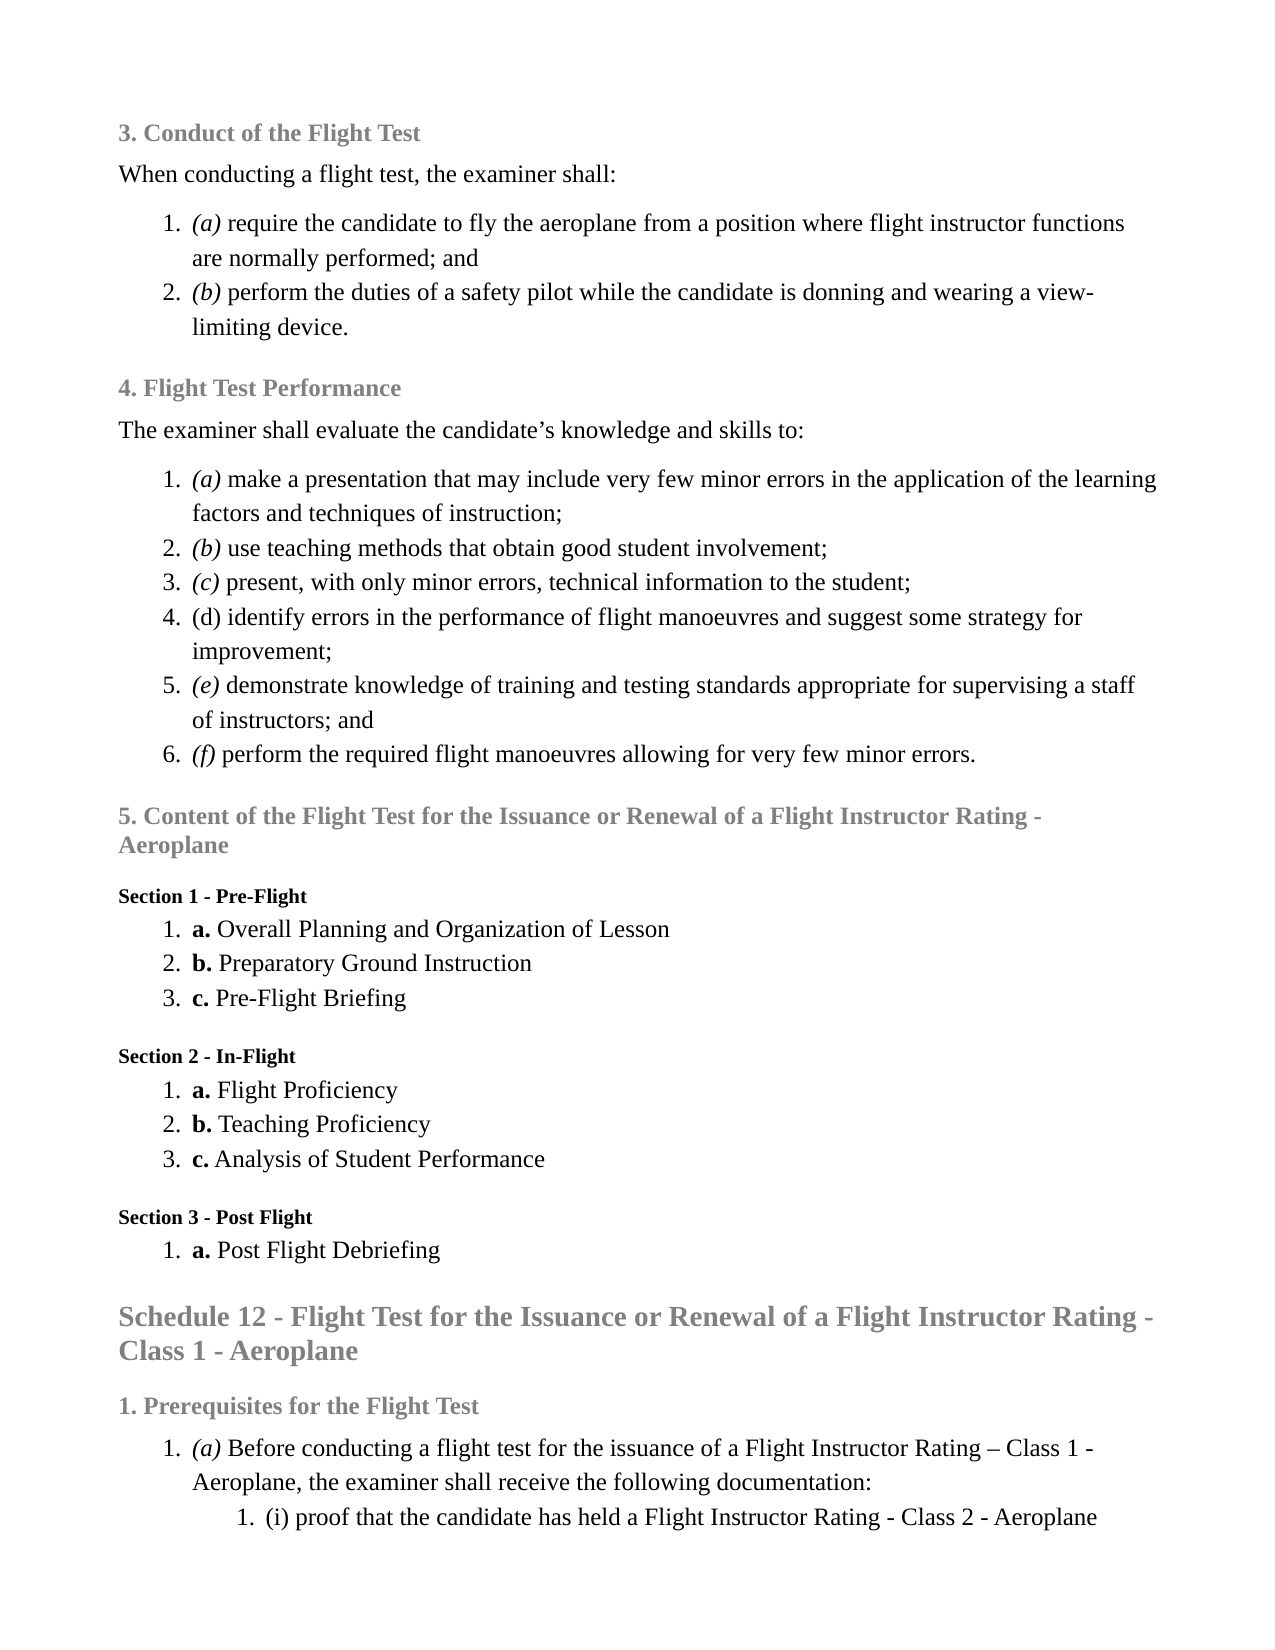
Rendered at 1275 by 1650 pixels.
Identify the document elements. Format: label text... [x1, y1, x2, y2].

list (i) proof that the candidate has held a Flight Instructor Rating - Class 2 - Aeroplane [236, 1502, 1157, 1530]
list a. Post Flight Debriefing [162, 1236, 1157, 1264]
list (c) present, with only minor errors, technical information to the student; [162, 567, 1157, 596]
subtitle 1. Prerequisites for the Flight Test [118, 1391, 1157, 1420]
text The examiner shall evaluate the candidate’s knowledge and skills to: [118, 415, 1157, 443]
subtitle Section 2 - In-Flight [118, 1044, 1157, 1068]
subtitle 3. Conduct of the Flight Test [118, 118, 1157, 147]
list (b) perform the duties of a safety pilot while the candidate is donning and wearing a view-limiting device. [162, 277, 1157, 341]
list c. Pre-Flight Briefing [162, 983, 1157, 1012]
list (f) perform the required flight manoeuvres allowing for very few minor errors. [162, 739, 1157, 768]
list (d) identify errors in the performance of flight manoeuvres and suggest some strategy for improvement; [162, 602, 1157, 665]
list a. Overall Planning and Organization of Lesson [162, 914, 1157, 943]
list b. Teaching Proficiency [162, 1109, 1157, 1138]
subtitle Section 3 - Post Flight [118, 1205, 1157, 1229]
list (e) demonstrate knowledge of training and testing standards appropriate for supervising a staff of instructors; and [162, 671, 1157, 734]
list (a) Before conducting a flight test for the issuance of a Flight Instructor Rating – Class 1 - Aeroplane, the examiner shall receive the following documentation: [162, 1433, 1157, 1496]
list (b) use teaching methods that obtain good student involvement; [162, 533, 1157, 561]
list a. Flight Proficiency [162, 1075, 1157, 1103]
subtitle Schedule 12 - Flight Test for the Issuance or Renewal of a Flight Instructor Rating - Class 1 - Aeroplane [118, 1299, 1157, 1366]
list c. Analysis of Student Performance [162, 1144, 1157, 1172]
list (a) make a presentation that may include very few minor errors in the application of the learning factors and techniques of instruction; [162, 464, 1157, 527]
text When conducting a flight test, the examiner shall: [118, 159, 1157, 188]
list (a) require the candidate to fly the aeroplane from a position where flight instructor functions are normally performed; and [162, 208, 1157, 272]
subtitle 5. Content of the Flight Test for the Issuance or Renewal of a Flight Instructor Rating - Aeroplane [118, 801, 1157, 859]
list b. Preparatory Ground Instruction [162, 948, 1157, 977]
subtitle Section 1 - Pre-Flight [118, 884, 1157, 908]
subtitle 4. Flight Test Performance [118, 373, 1157, 402]
